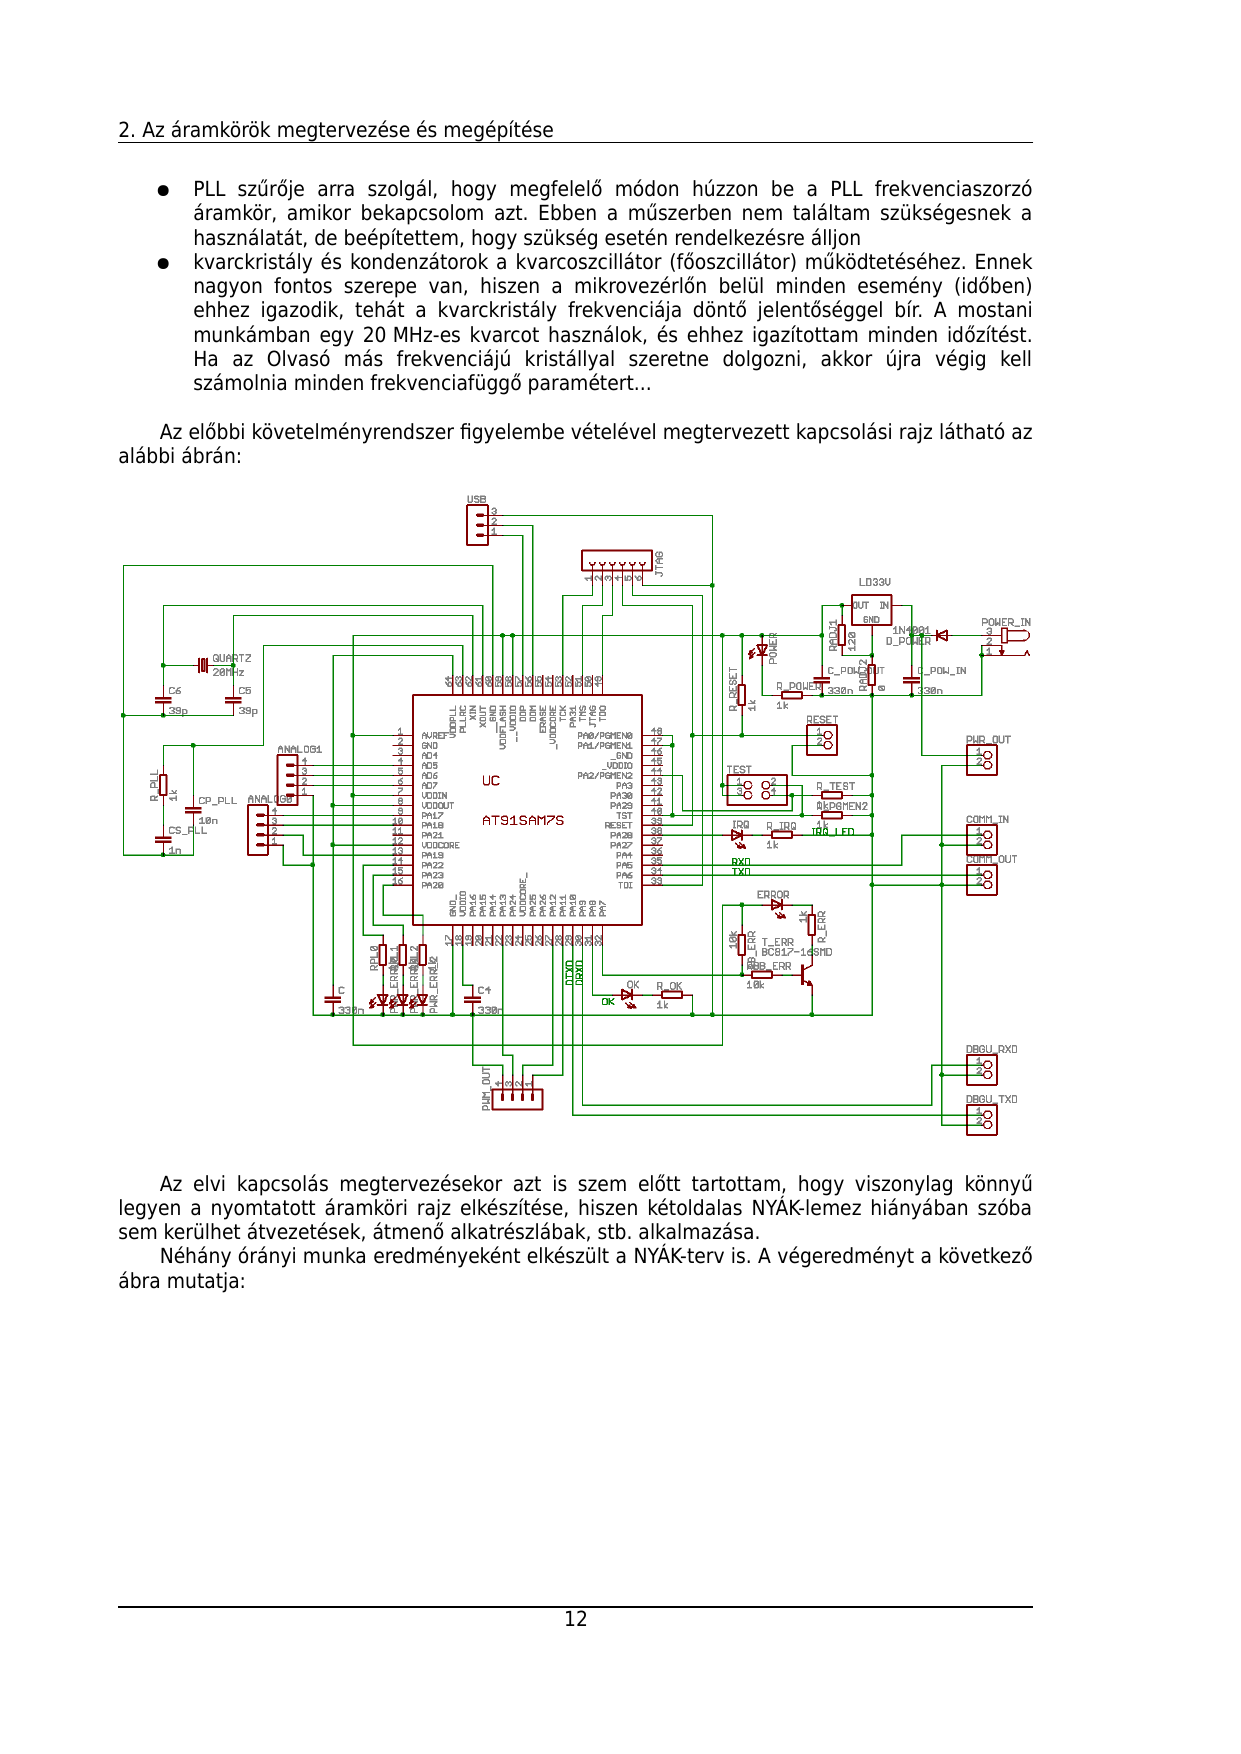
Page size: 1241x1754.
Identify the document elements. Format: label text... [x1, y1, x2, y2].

text Az elvi kapcsolás megtervezésekor azt is szem előtt tartottam, hogy viszonylag könnyű legyen a nyomtatott áramköri rajz elkészítése, hiszen kétoldalas NYÁK-lemez hiányában szóba sem kerülhet átvezetések, átmenő alkatrészlábak, stb. alkalmazása. [118, 1172, 1033, 1244]
text Néhány órányi munka eredményeként elkészült a NYÁK-terv is. A végeredményt a következő ábra mutatja: [118, 1244, 1033, 1293]
picture [118, 492, 1034, 1148]
list PLL szűrője arra szolgál, hogy megfelelő módon húzzon be a PLL frekvenciaszorzó áramkör, amikor bekapcsolom azt. Ebben a műszerben nem találtam szükségesnek a használatát, de beépítettem, hogy szükség esetén rendelkezésre álljon [156, 177, 1033, 250]
text Az előbbi követelményrendszer figyelembe vételével megtervezett kapcsolási rajz látható az alábbi ábrán: [118, 420, 1033, 468]
list kvarckristály és kondenzátorok a kvarcoszcillátor (főoszcillátor) működtetéséhez. Ennek nagyon fontos szerepe van, hiszen a mikrovezérlőn belül minden esemény (időben) ehhez igazodik, tehát a kvarckristály frekvenciája döntő jelentőséggel bír. A mostani munkámban egy 20 MHz-es kvarcot használok, és ehhez igazítottam minden időzítést. Ha az Olvasó más frekvenciájú kristállyal szeretne dolgozni, akkor újra végig kell számolnia minden frekvenciafüggő paramétert... [156, 250, 1033, 396]
